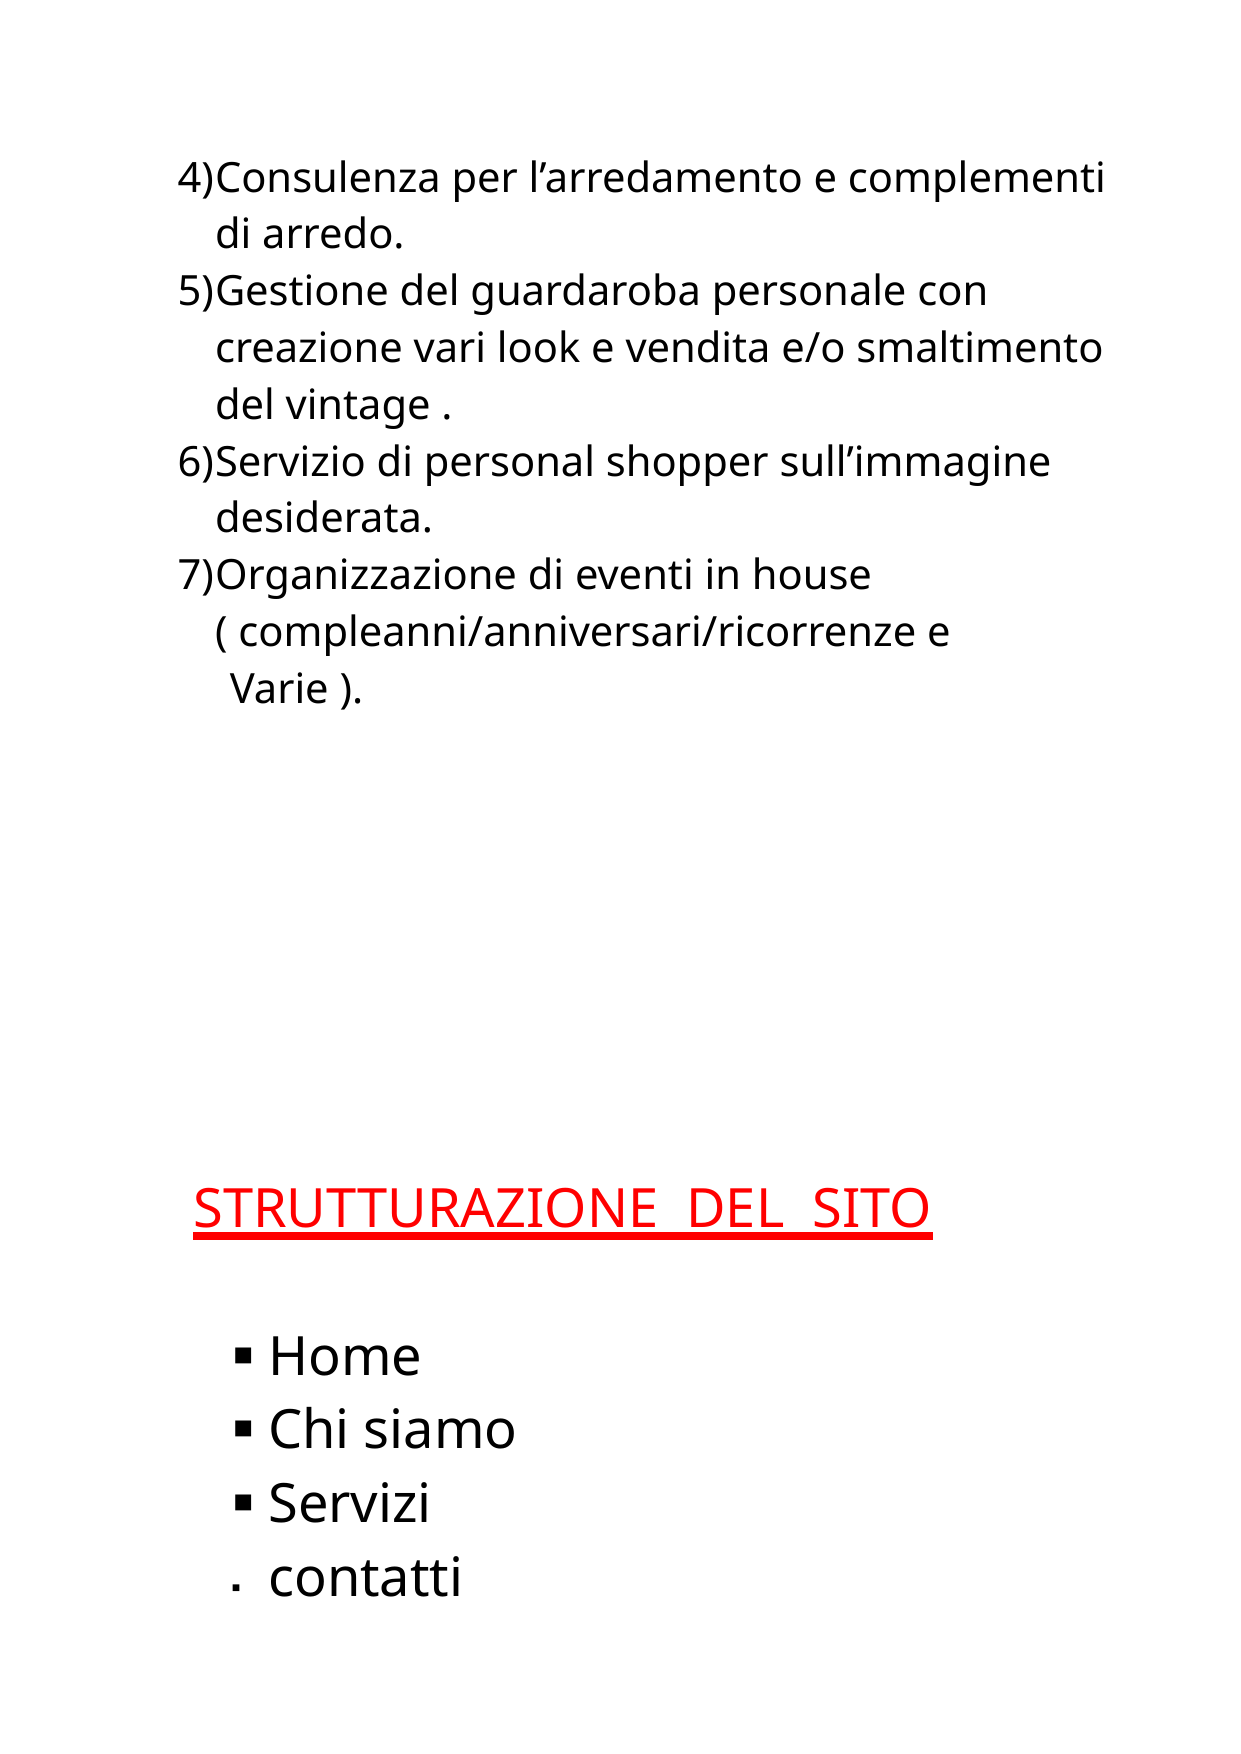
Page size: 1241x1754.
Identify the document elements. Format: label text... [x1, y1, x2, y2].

list Servizi [231, 1464, 1122, 1538]
list Servizio di personal shopper sull’immagine desiderata. [177, 431, 1122, 545]
list Gestione del guardaroba personale con creazione vari look e vendita e/o smaltimento del vintage . [177, 261, 1122, 431]
list contatti [231, 1538, 1122, 1612]
list Chi siamo [231, 1391, 1122, 1464]
list Consulenza per l’arredamento e complementi di arredo. [177, 148, 1122, 261]
text STRUTTURAZIONE DEL SITO [193, 1169, 1122, 1243]
list Home [231, 1317, 1122, 1391]
text Varie ). [229, 658, 1122, 715]
list Organizzazione di eventi in house ( compleanni/anniversari/ricorrenze e [177, 545, 1122, 658]
